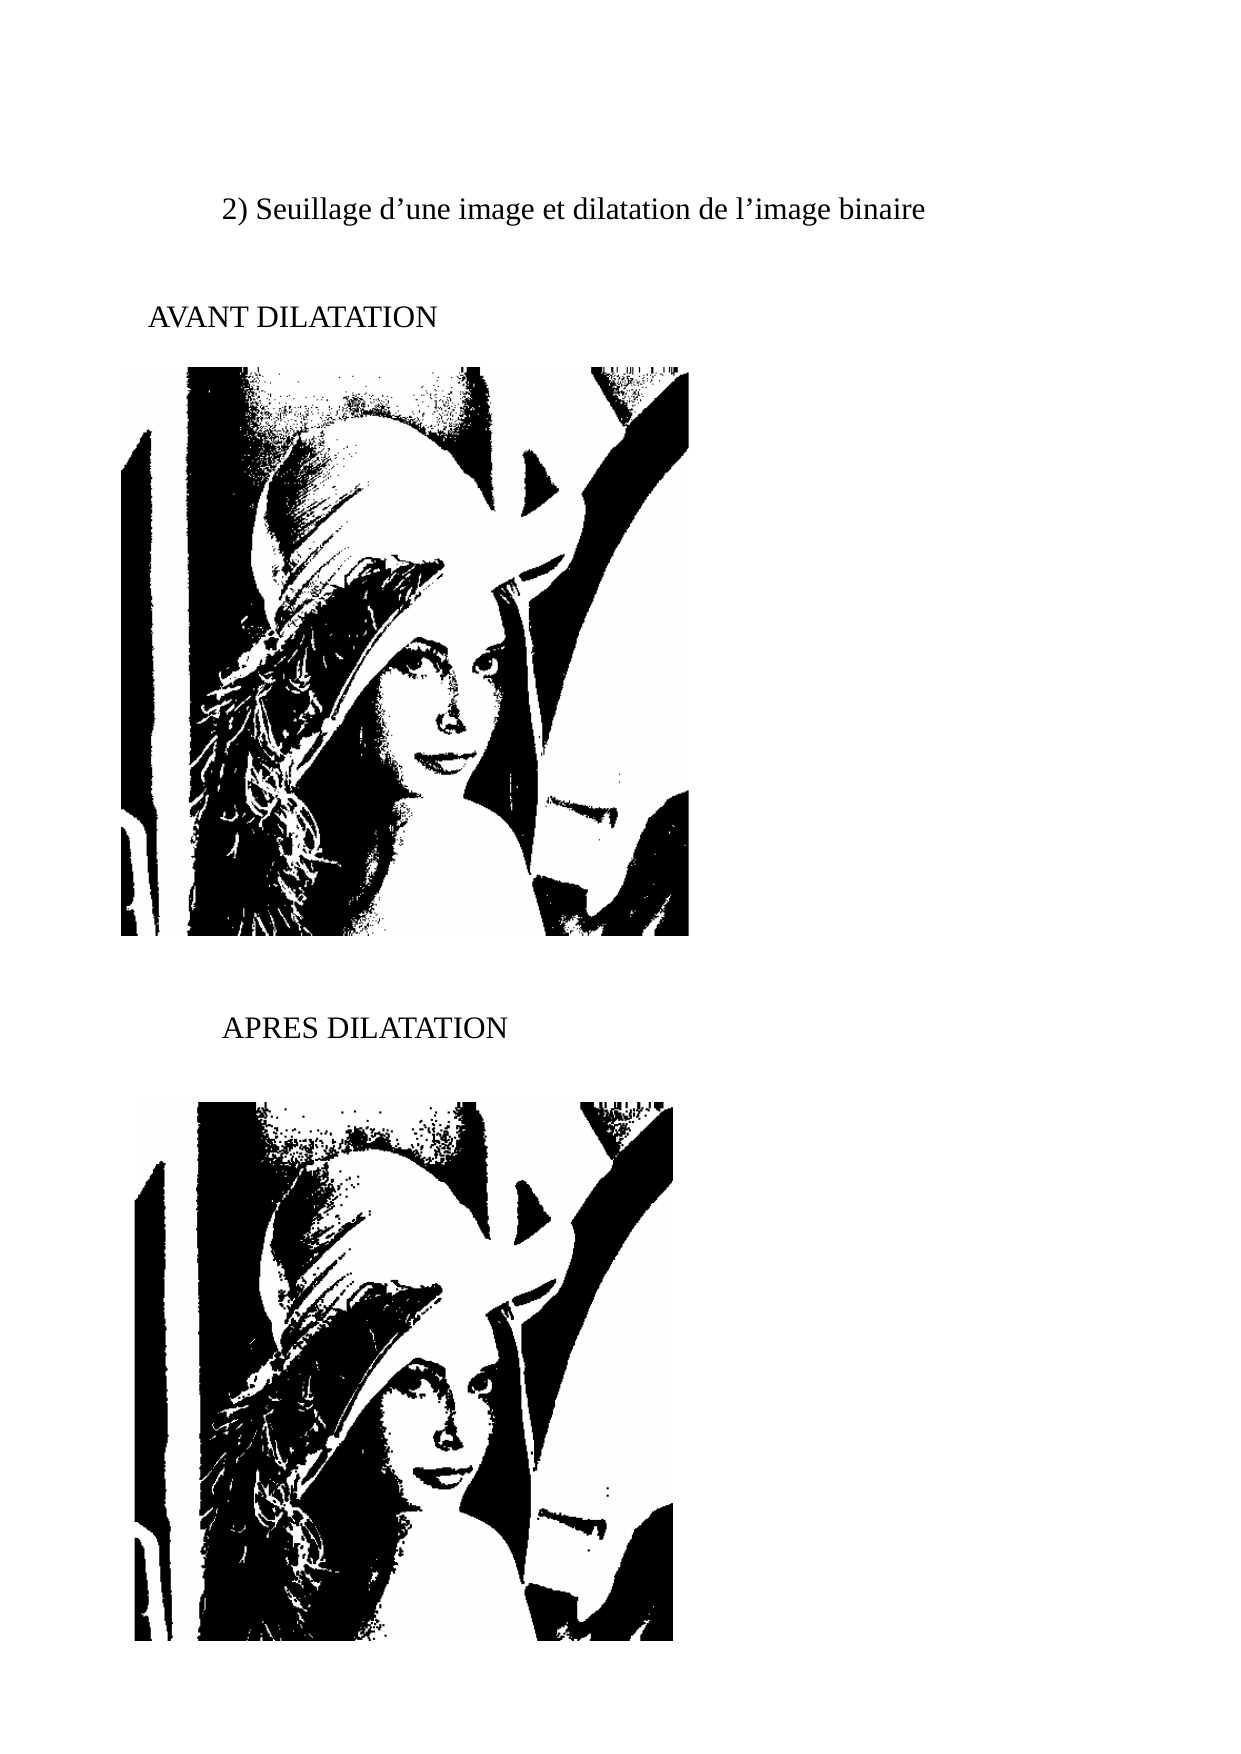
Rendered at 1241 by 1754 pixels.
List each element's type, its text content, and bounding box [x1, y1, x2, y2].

text AVANT DILATATION [0, 298, 1122, 334]
picture [121, 367, 689, 936]
text APRES DILATATION [0, 1009, 1122, 1045]
text 2) Seuillage d’une image et dilatation de l’image binaire [0, 190, 1122, 226]
picture [134, 1102, 673, 1641]
